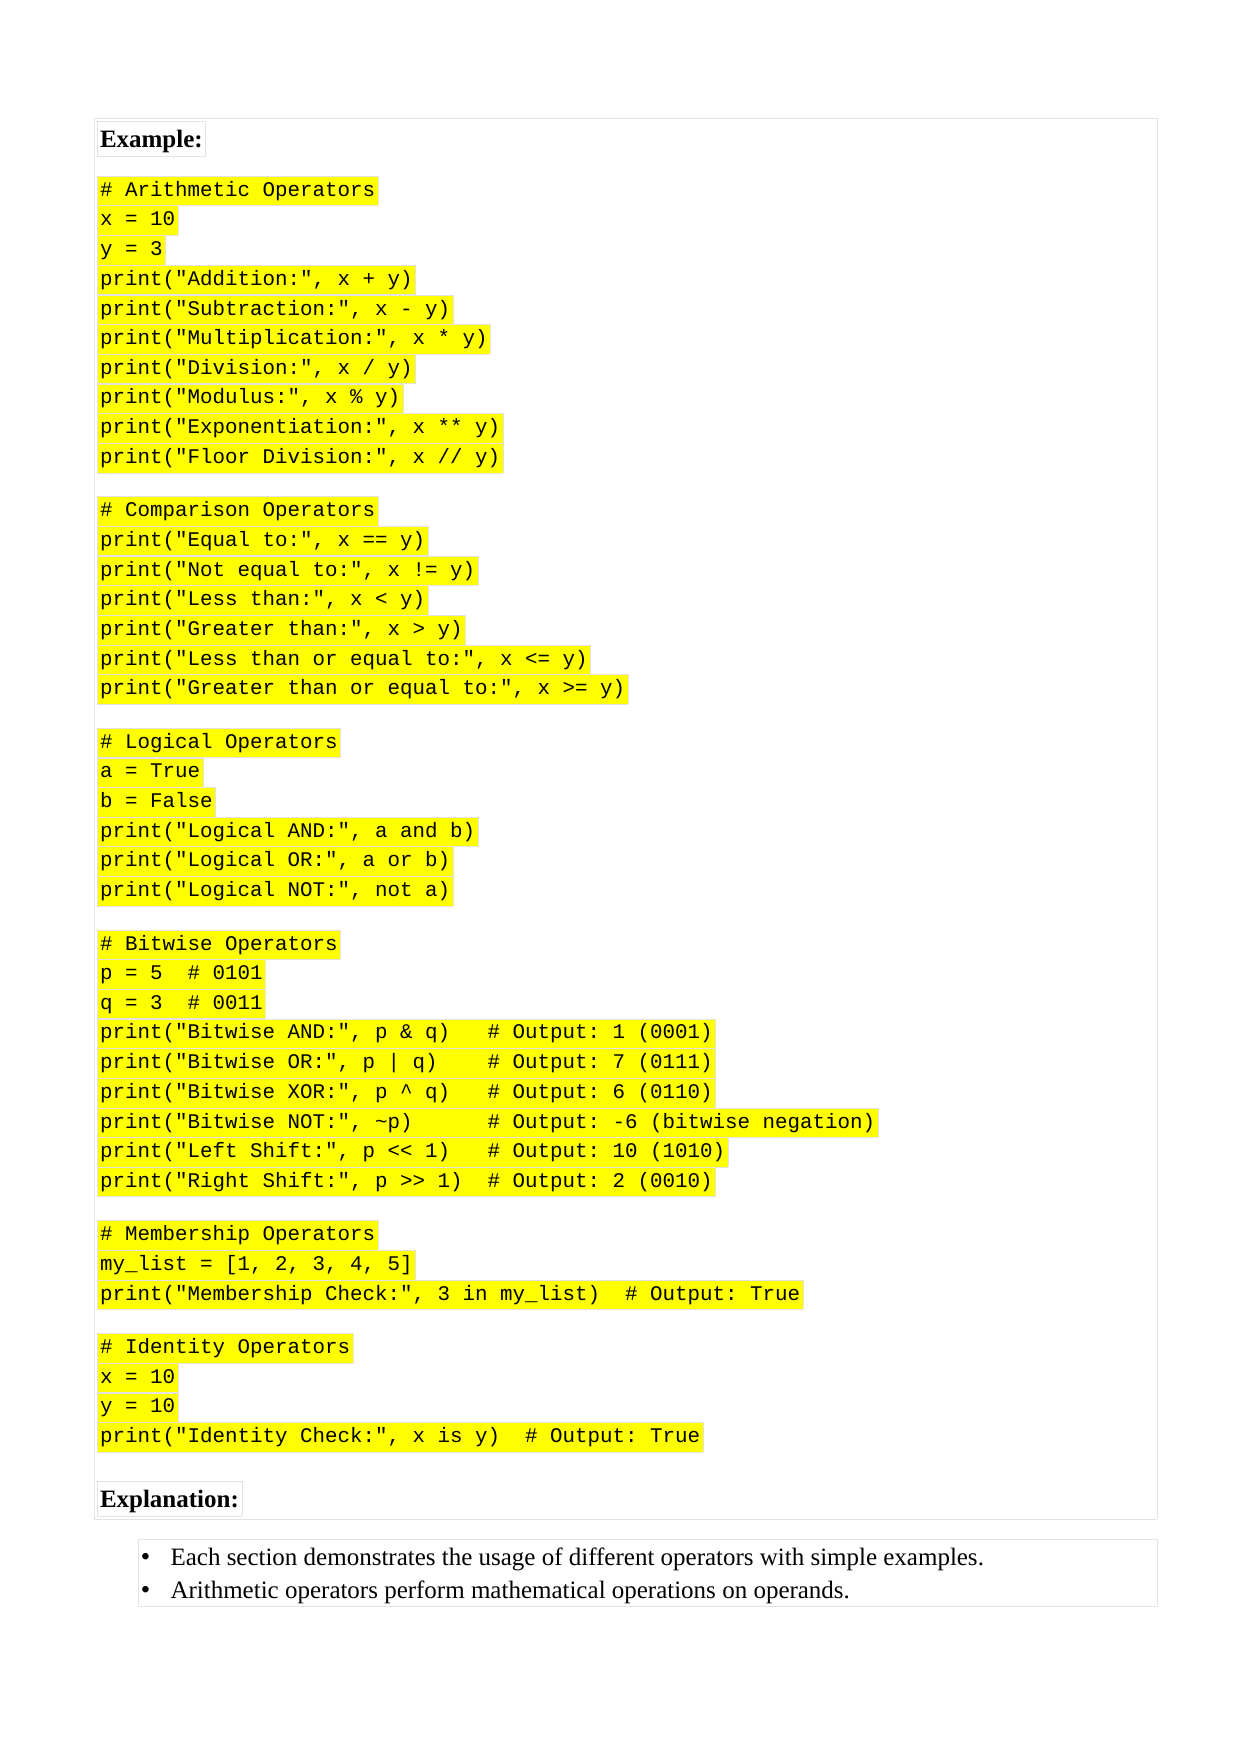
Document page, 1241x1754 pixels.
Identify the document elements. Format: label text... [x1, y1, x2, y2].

text print("Multiplication:", x * y) [454, 321, 1157, 351]
text [204, 754, 1157, 784]
text x = 10 [98, 1360, 1157, 1389]
text # Bitwise Operators [95, 926, 1157, 956]
text print("Floor Division:", x // y) [98, 444, 503, 473]
text my_list = [1, 2, 3, 4, 5] [98, 1251, 415, 1277]
text print("Logical AND:", a and b) [216, 814, 1157, 843]
text print("Not equal to:", x != y) [429, 553, 1157, 582]
text print("Less than or equal to:", x <= y) [466, 642, 1157, 671]
text y = 3 [98, 232, 1157, 262]
text print("Subtraction:", x - y) [98, 296, 453, 321]
text [266, 986, 1157, 1016]
text [454, 873, 1157, 906]
text b = False [98, 788, 215, 814]
text # Membership Operators [95, 1217, 1157, 1247]
text print("Not equal to:", x != y) [98, 557, 478, 582]
text print("Modulus:", x % y) [98, 385, 403, 410]
text y = 10 [98, 1394, 178, 1419]
text [404, 381, 1157, 410]
text [416, 351, 1157, 381]
text print("Multiplication:", x * y) [98, 325, 490, 351]
text a = True [98, 759, 203, 784]
text [716, 1045, 1157, 1075]
text [179, 1389, 1157, 1419]
text print("Equal to:", x == y) [379, 523, 1157, 553]
list Each section demonstrates the usage of different operators with simple examples. [139, 1540, 1157, 1571]
text print("Equal to:", x == y) [98, 527, 428, 553]
text print("Bitwise AND:", p & q) # Output: 1 (0001) [266, 1016, 1157, 1045]
text print("Logical OR:", a or b) [98, 843, 1157, 873]
text [504, 440, 1157, 473]
text print("Bitwise AND:", p & q) # Output: 1 (0001) [98, 1020, 715, 1045]
text # Arithmetic Operators [95, 173, 1157, 202]
text # Identity Operators [95, 1330, 1157, 1360]
text Explanation: [95, 1478, 1157, 1519]
text print("Bitwise NOT:", ~p) # Output: -6 (bitwise negation) [98, 1109, 878, 1134]
text my_list = [1, 2, 3, 4, 5] [379, 1247, 1157, 1277]
text print("Greater than or equal to:", x >= y) [98, 675, 628, 704]
text p = 5 # 0101 [98, 960, 265, 986]
text print("Addition:", x + y) [98, 266, 415, 291]
text print("Membership Check:", 3 in my_list) # Output: True [416, 1277, 1157, 1309]
text b = False [204, 784, 1157, 814]
text Example: [95, 119, 1157, 156]
text print("Identity Check:", x is y) # Output: True [179, 1419, 1157, 1452]
text print("Subtraction:", x - y) [416, 291, 1157, 321]
text q = 3 # 0011 [98, 990, 265, 1016]
text print("Bitwise XOR:", p ^ q) # Output: 6 (0110) [98, 1079, 715, 1104]
text print("Bitwise OR:", p | q) # Output: 7 (0111) [98, 1049, 715, 1075]
text print("Less than or equal to:", x <= y) [98, 646, 590, 671]
text print("Greater than:", x > y) [429, 612, 1157, 642]
text print("Addition:", x + y) [166, 262, 1157, 291]
text print("Greater than or equal to:", x >= y) [591, 671, 1157, 704]
text print("Identity Check:", x is y) # Output: True [98, 1423, 703, 1452]
text [716, 1075, 1157, 1104]
list Arithmetic operators perform mathematical operations on operands. [139, 1572, 1157, 1606]
text [266, 956, 1157, 986]
text print("Left Shift:", p << 1) # Output: 10 (1010) [98, 1134, 1157, 1164]
text print("Logical NOT:", not a) [98, 877, 453, 906]
text # Logical Operators [95, 725, 1157, 754]
text print("Greater than:", x > y) [98, 616, 465, 642]
text print("Division:", x / y) [98, 355, 415, 381]
text # Comparison Operators [95, 493, 1157, 523]
text print("Exponentiation:", x ** y) [98, 414, 503, 440]
text print("Logical AND:", a and b) [98, 818, 478, 843]
text print("Bitwise NOT:", ~p) # Output: -6 (bitwise negation) [98, 1104, 715, 1108]
text print("Bitwise NOT:", ~p) # Output: -6 (bitwise negation) [716, 1104, 1157, 1134]
text print("Less than:", x < y) [98, 582, 1157, 612]
text x = 10 [98, 202, 1157, 232]
text print("Membership Check:", 3 in my_list) # Output: True [98, 1281, 803, 1309]
text print("Right Shift:", p >> 1) # Output: 2 (0010) [98, 1164, 1157, 1197]
text print("Exponentiation:", x ** y) [404, 410, 1157, 440]
